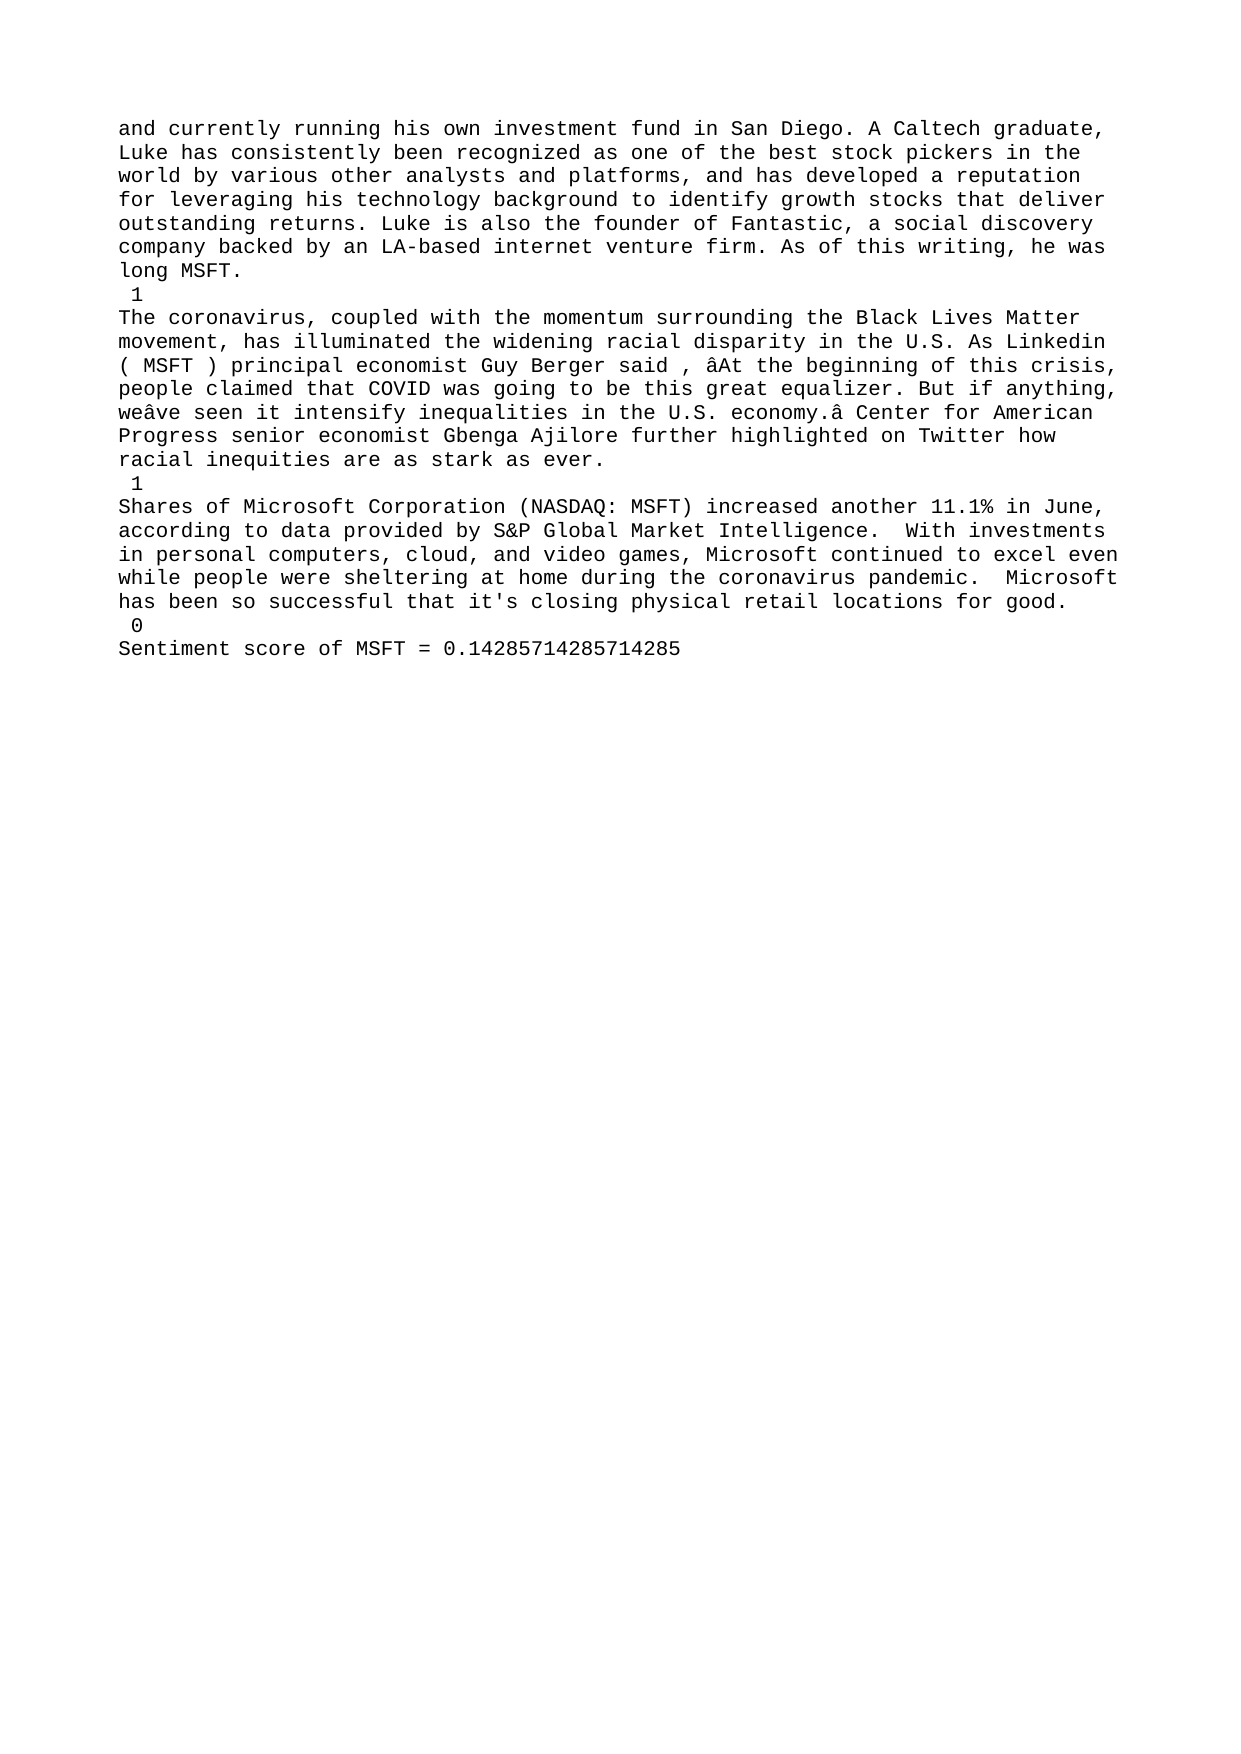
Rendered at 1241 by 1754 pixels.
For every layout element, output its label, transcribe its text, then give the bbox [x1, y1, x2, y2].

text Shares of Microsoft Corporation (NASDAQ: MSFT) increased another 11.1% in June, according to data provided by S&P Global Market Intelligence. With investments in personal computers, cloud, and video games, Microsoft continued to excel even while people were sheltering at home during the coronavirus pandemic. Microsoft has been so successful that it's closing physical retail locations for good. [118, 496, 1122, 615]
text and currently running his own investment fund in San Diego. A Caltech graduate, Luke has consistently been recognized as one of the best stock pickers in the world by various other analysts and platforms, and has developed a reputation for leveraging his technology background to identify growth stocks that deliver outstanding returns. Luke is also the founder of Fantastic, a social discovery company backed by an LA-based internet venture firm. As of this writing, he was long MSFT. [118, 118, 1122, 284]
text Sentiment score of MSFT = 0.14285714285714285 [118, 638, 1122, 662]
text 1 [118, 473, 1122, 496]
text The coronavirus, coupled with the momentum surrounding the Black Lives Matter movement, has illuminated the widening racial disparity in the U.S. As Linkedin ( MSFT ) principal economist Guy Berger said , âAt the beginning of this crisis, people claimed that COVID was going to be this great equalizer. But if anything, weâve seen it intensify inequalities in the U.S. economy.â Center for American Progress senior economist Gbenga Ajilore further highlighted on Twitter how racial inequities are as stark as ever. [118, 307, 1122, 473]
text 0 [118, 615, 1122, 638]
text 1 [118, 284, 1122, 307]
